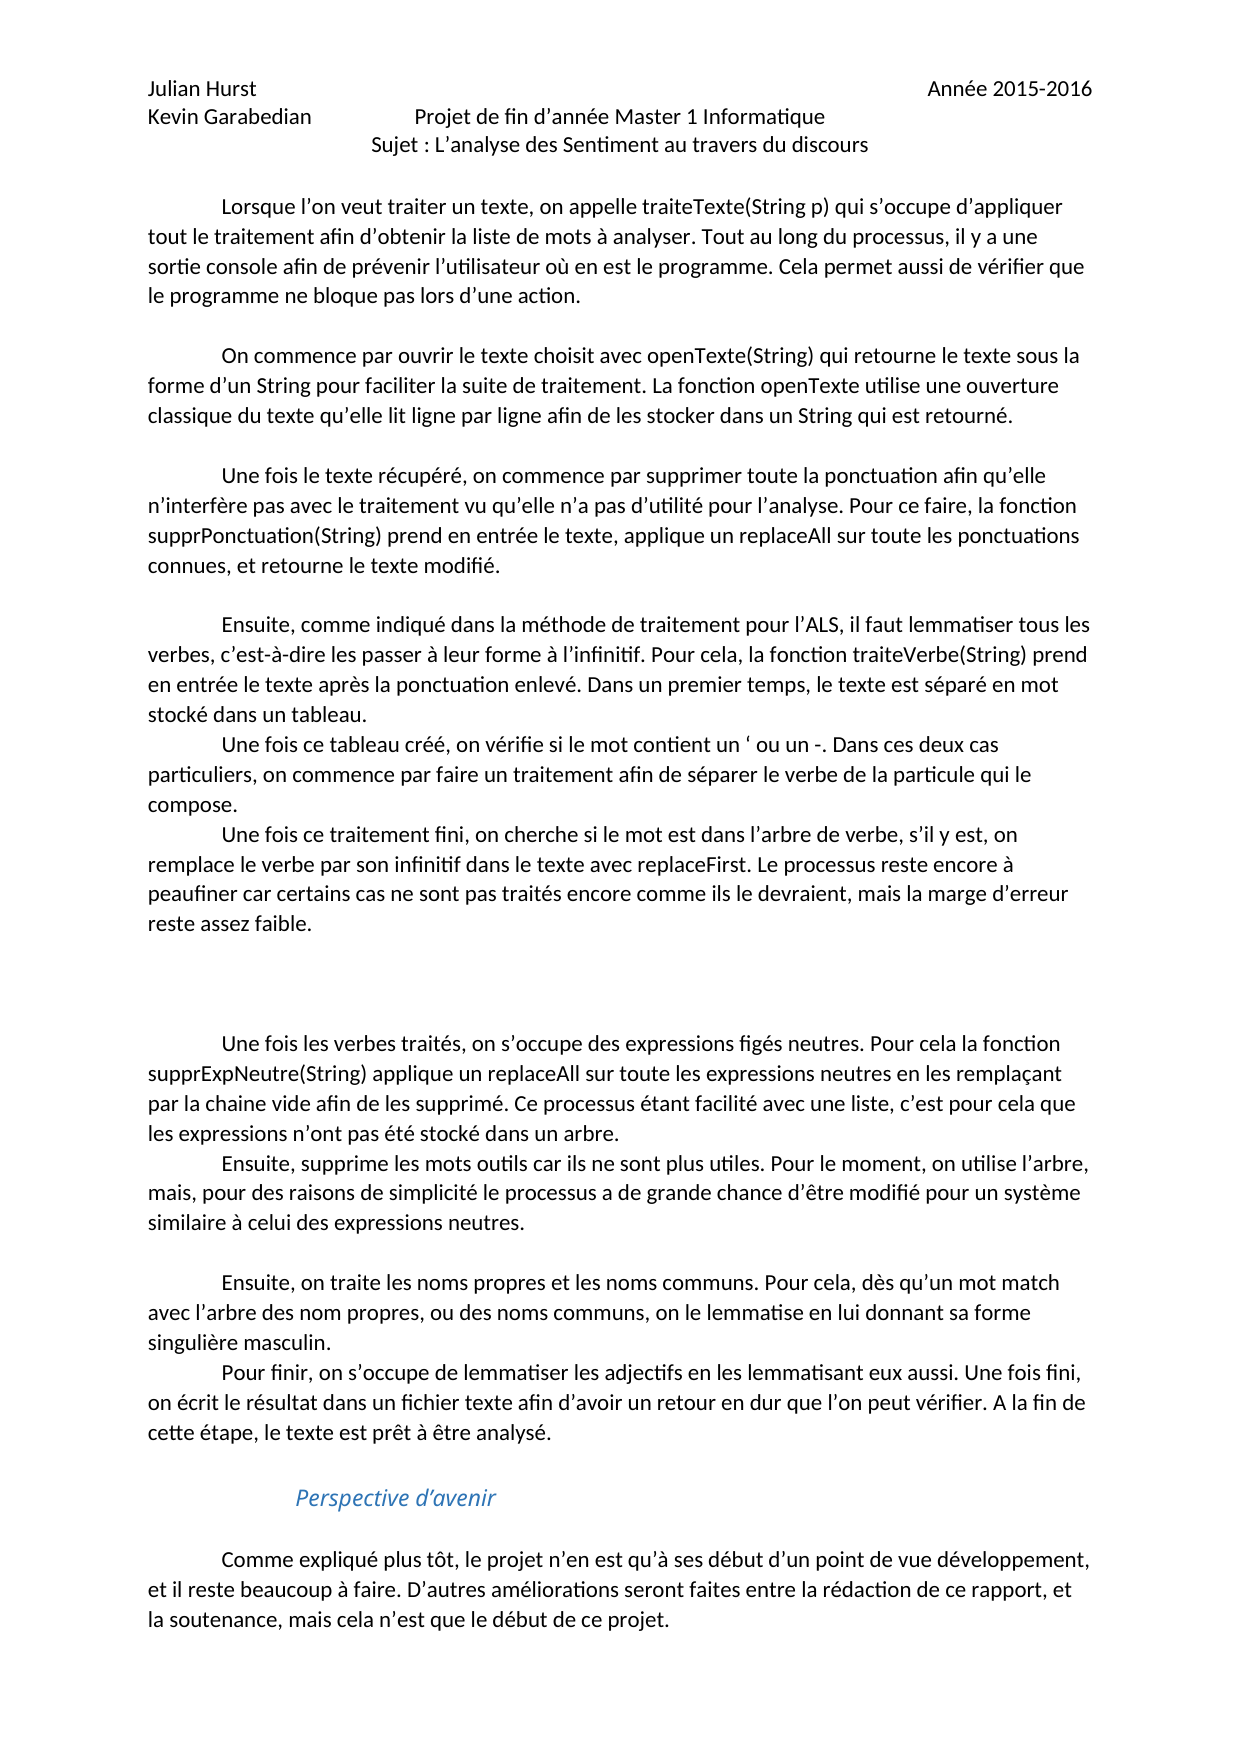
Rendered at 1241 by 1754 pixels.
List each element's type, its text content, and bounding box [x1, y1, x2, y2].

text Comme expliqué plus tôt, le projet n’en est qu’à ses début d’un point de vue développement, et il reste beaucoup à faire. D’autres améliorations seront faites entre la rédaction de ce rapport, et la soutenance, mais cela n’est que le début de ce projet. [148, 1545, 1093, 1633]
text Une fois le texte récupéré, on commence par supprimer toute la ponctuation afin qu’elle n’interfère pas avec le traitement vu qu’elle n’a pas d’utilité pour l’analyse. Pour ce faire, la fonction supprPonctuation(String) prend en entrée le texte, applique un replaceAll sur toute les ponctuations connues, et retourne le texte modifié. [148, 461, 1093, 579]
text Ensuite, comme indiqué dans la méthode de traitement pour l’ALS, il faut lemmatiser tous les verbes, c’est-à-dire les passer à leur forme à l’infinitif. Pour cela, la fonction traiteVerbe(String) prend en entrée le texte après la ponctuation enlevé. Dans un premier temps, le texte est séparé en mot stocké dans un tableau. [148, 611, 1093, 728]
text Une fois ce traitement fini, on cherche si le mot est dans l’arbre de verbe, s’il y est, on remplace le verbe par son infinitif dans le texte avec replaceFirst. Le processus reste encore à peaufiner car certains cas ne sont pas traités encore comme ils le devraient, mais la marge d’erreur reste assez faible. [148, 820, 1093, 937]
text Une fois ce tableau créé, on vérifie si le mot contient un ‘ ou un -. Dans ces deux cas particuliers, on commence par faire un traitement afin de séparer le verbe de la particule qui le compose. [148, 730, 1093, 818]
text On commence par ouvrir le texte choisit avec openTexte(String) qui retourne le texte sous la forme d’un String pour faciliter la suite de traitement. La fonction openTexte utilise une ouverture classique du texte qu’elle lit ligne par ligne afin de les stocker dans un String qui est retourné. [148, 341, 1093, 429]
text Ensuite, supprime les mots outils car ils ne sont plus utiles. Pour le moment, on utilise l’arbre, mais, pour des raisons de simplicité le processus a de grande chance d’être modifié pour un système similaire à celui des expressions neutres. [148, 1149, 1093, 1236]
subtitle Perspective d’avenir [148, 1482, 1093, 1513]
text Ensuite, on traite les noms propres et les noms communs. Pour cela, dès qu’un mot match avec l’arbre des nom propres, ou des noms communs, on le lemmatise en lui donnant sa forme singulière masculin. [148, 1268, 1093, 1356]
text Une fois les verbes traités, on s’occupe des expressions figés neutres. Pour cela la fonction supprExpNeutre(String) applique un replaceAll sur toute les expressions neutres en les remplaçant par la chaine vide afin de les supprimé. Ce processus étant facilité avec une liste, c’est pour cela que les expressions n’ont pas été stocké dans un arbre. [148, 1029, 1093, 1147]
text Lorsque l’on veut traiter un texte, on appelle traiteTexte(String p) qui s’occupe d’appliquer tout le traitement afin d’obtenir la liste de mots à analyser. Tout au long du processus, il y a une sortie console afin de prévenir l’utilisateur où en est le programme. Cela permet aussi de vérifier que le programme ne bloque pas lors d’une action. [148, 192, 1093, 310]
text Pour finir, on s’occupe de lemmatiser les adjectifs en les lemmatisant eux aussi. Une fois fini, on écrit le résultat dans un fichier texte afin d’avoir un retour en dur que l’on peut vérifier. A la fin de cette étape, le texte est prêt à être analysé. [148, 1358, 1093, 1446]
